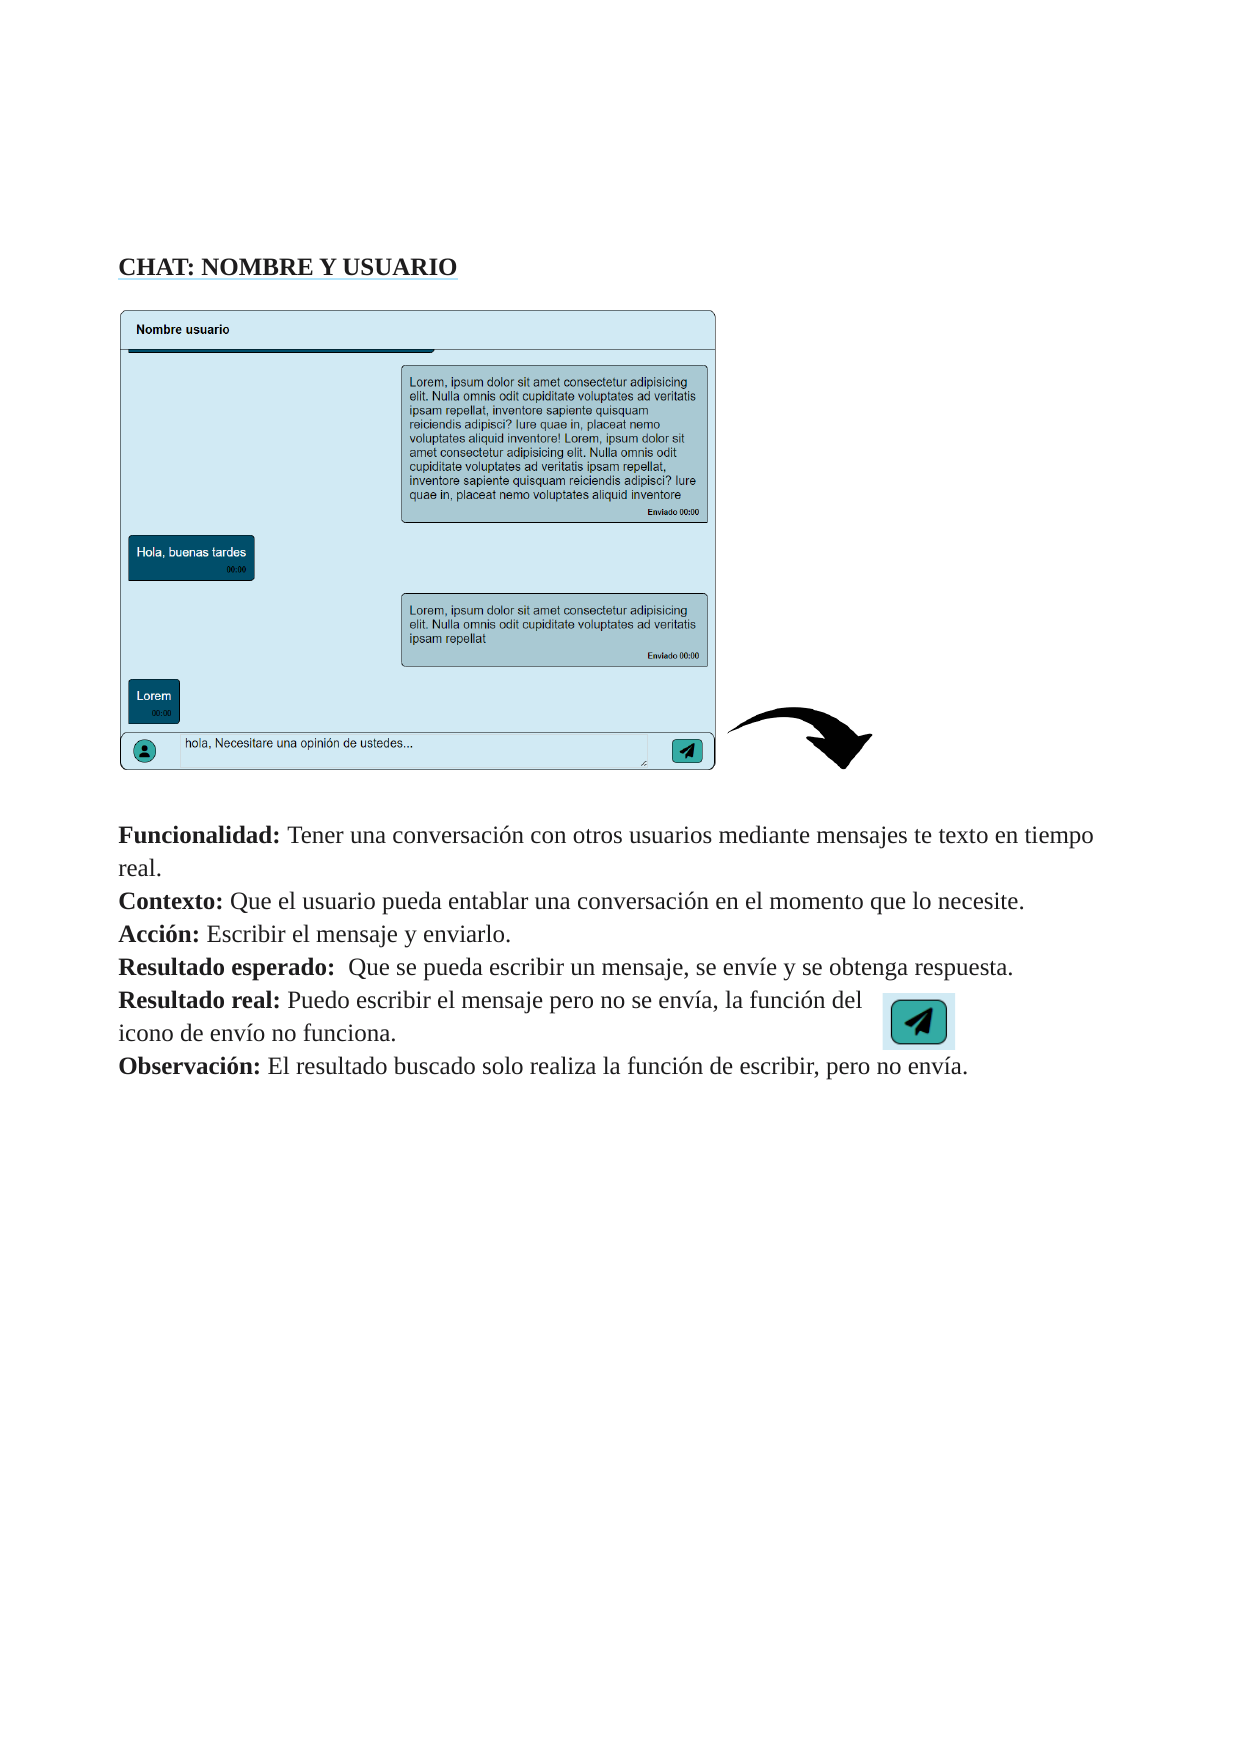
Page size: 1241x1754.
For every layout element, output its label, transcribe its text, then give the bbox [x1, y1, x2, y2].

text Funcionalidad: Tener una conversación con otros usuarios mediante mensajes te texto en tiempo real. [118, 820, 1122, 882]
text CHAT: NOMBRE Y USUARIO [118, 252, 1122, 281]
picture [725, 693, 897, 781]
picture [105, 301, 720, 777]
text Contexto: Que el usuario pueda entablar una conversación en el momento que lo necesite. Acción: Escribir el mensaje y enviarlo. Resultado esperado: Que se pueda escribir un mensaje, se envíe y se obtenga respuesta. Resultado real: Puedo escribir el mensaje pero no se envía, la función del icono de envío no funciona. Observación: El resultado buscado solo realiza la función de escribir, pero no envía. [118, 886, 1122, 1080]
picture [882, 993, 956, 1050]
